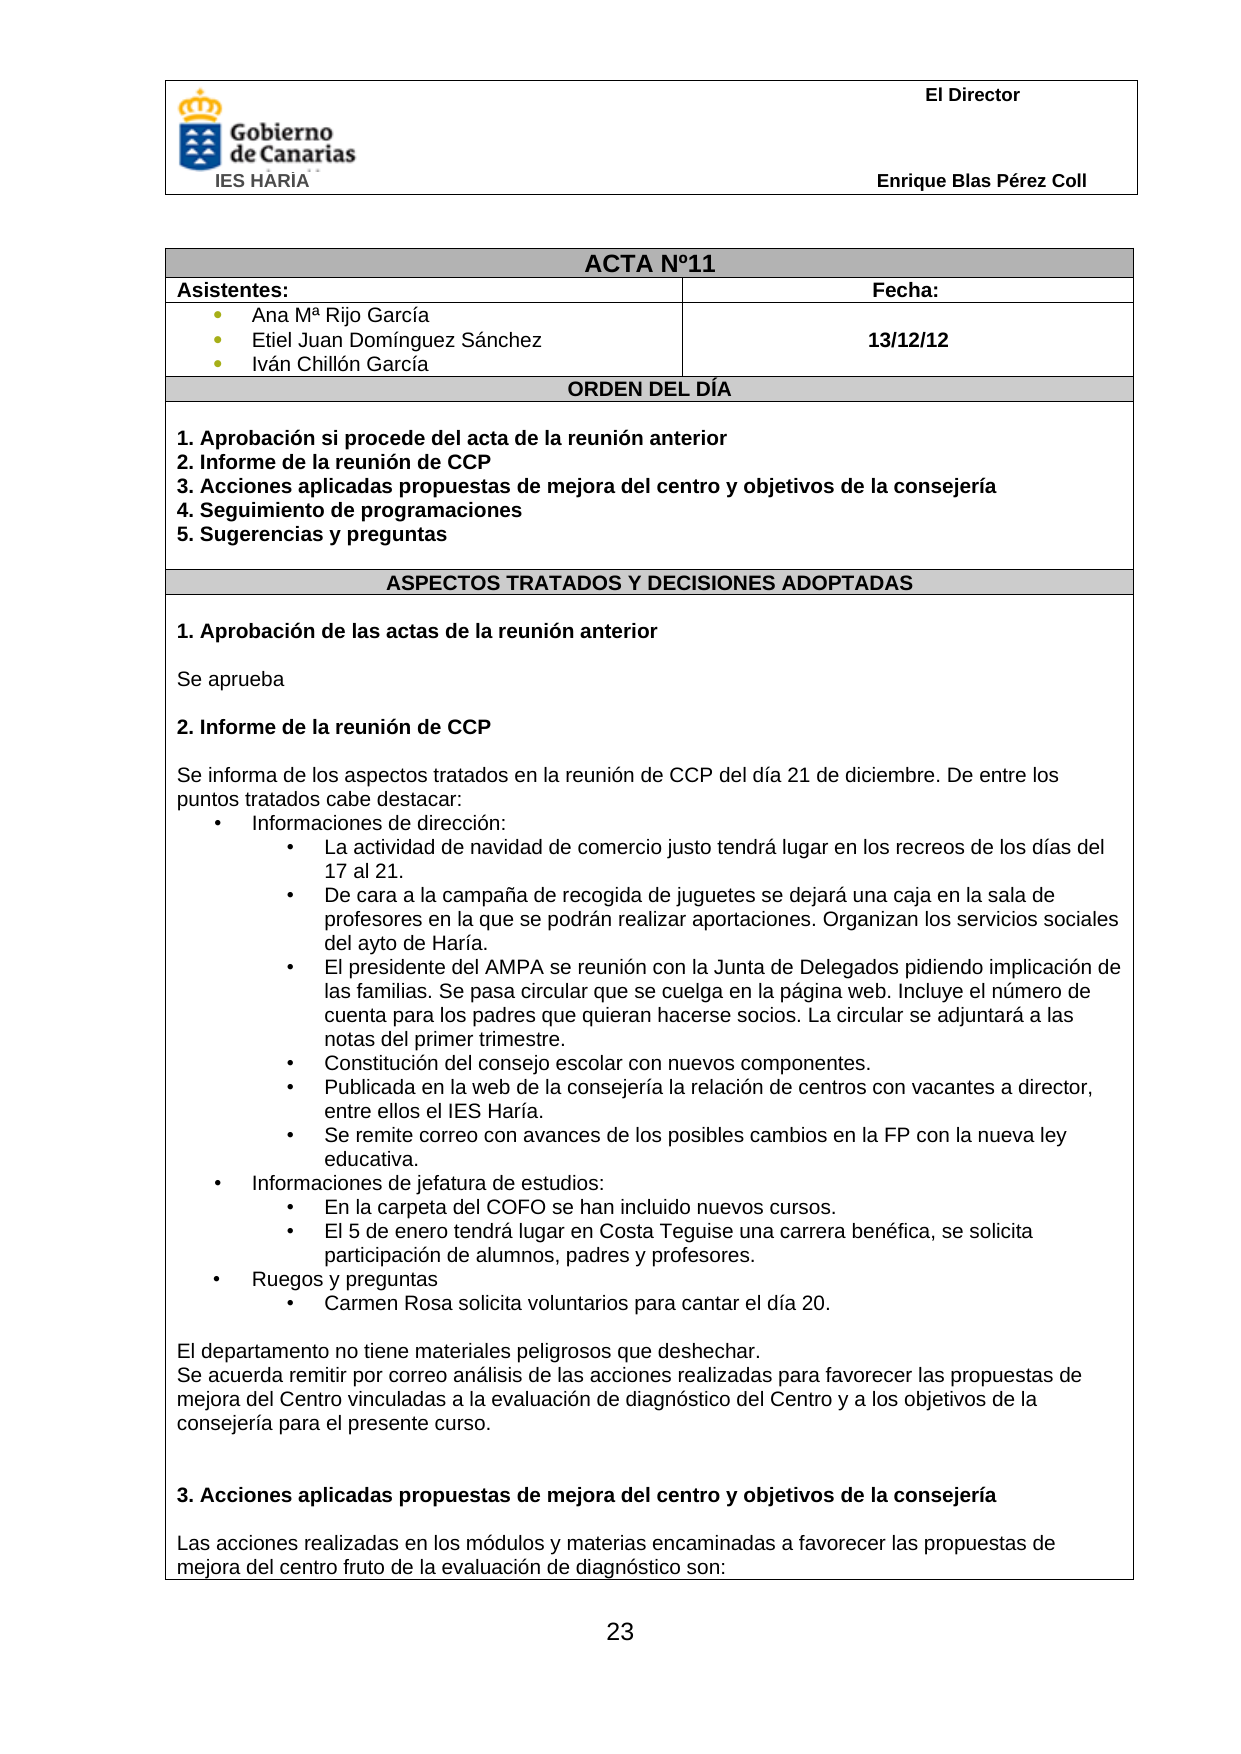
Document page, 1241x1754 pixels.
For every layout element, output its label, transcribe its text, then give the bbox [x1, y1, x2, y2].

table_cell 1. Aprobación de las actas de la reunión anterior Se aprueba 2. Informe de la reunión de CCP Se informa de los aspectos tratados en la reunión de CCP del día 21 de diciembre. De entre los puntos tratados cabe destacar: Informaciones de dirección: La actividad de navidad de comercio justo tendrá lugar en los recreos de los días del 17 al 21. De cara a la campaña de recogida de juguetes se dejará una caja en la sala de profesores en la que se podrán realizar aportaciones. Organizan los servicios sociales del ayto de Haría. El presidente del AMPA se reunión con la Junta de Delegados pidiendo implicación de las familias. Se pasa circular que se cuelga en la página web. Incluye el número de cuenta para los padres que quieran hacerse socios. La circular se adjuntará a las notas del primer trimestre. Constitución del consejo escolar con nuevos componentes. Publicada en la web de la consejería la relación de centros con vacantes a director, entre ellos el IES Haría. Se remite correo con avances de los posibles cambios en la FP con la nueva ley educativa. Informaciones de jefatura de estudios: En la carpeta del COFO se han incluido nuevos cursos. El 5 de enero tendrá lugar en Costa Teguise una carrera benéfica, se solicita participación de alumnos, padres y profesores. Ruegos y preguntas Carmen Rosa solicita voluntarios para cantar el día 20. El departamento no tiene materiales peligrosos que deshechar. Se acuerda remitir por correo análisis de las acciones realizadas para favorecer las propuestas de mejora del Centro vinculadas a la evaluación de diagnóstico del Centro y a los objetivos de la consejería para el presente curso. 3. Acciones aplicadas propuestas de mejora del centro y objetivos de la consejería Las acciones realizadas en los módulos y materias encaminadas a favorecer las propuestas de mejora del centro fruto de la evaluación de diagnóstico son: Lectura en voz alta y comentarios sobre apuntes. Realización de mapas conceptuales por parte de los alumnos para favorecer la comprensión lectora y la síntesis y estructuración de textos. Actividades en las que se recopilan datos de rendimiento y se realizan comparativas mediante gráficas y análisis de las mismas. 4.Seguimiento de programaciones Se comentan los contenidos impartidos en cada módulo y materias y se debaten propuestas de coordinación y de posibles actividades a realizar. 5. Sugerencias y preguntas No hay [166, 595, 1133, 1579]
table_cell ASPECTOS TRATADOS Y DECISIONES ADOPTADAS [166, 570, 1133, 594]
table_cell Ana Mª Rijo García Etiel Juan Domínguez Sánchez Iván Chillón García [166, 303, 682, 376]
table_cell 13/12/12 [683, 303, 1133, 376]
table_cell Fecha: [683, 278, 1133, 302]
table_cell ORDEN DEL DÍA [166, 377, 1133, 401]
picture [173, 85, 359, 172]
table_cell Asistentes: [166, 278, 682, 302]
table_cell 1. Aprobación si procede del acta de la reunión anterior 2. Informe de la reunión de CCP 3. Acciones aplicadas propuestas de mejora del centro y objetivos de la consejería 4. Seguimiento de programaciones 5. Sugerencias y preguntas [166, 402, 1133, 569]
table_header ACTA Nº11 [166, 249, 1133, 277]
